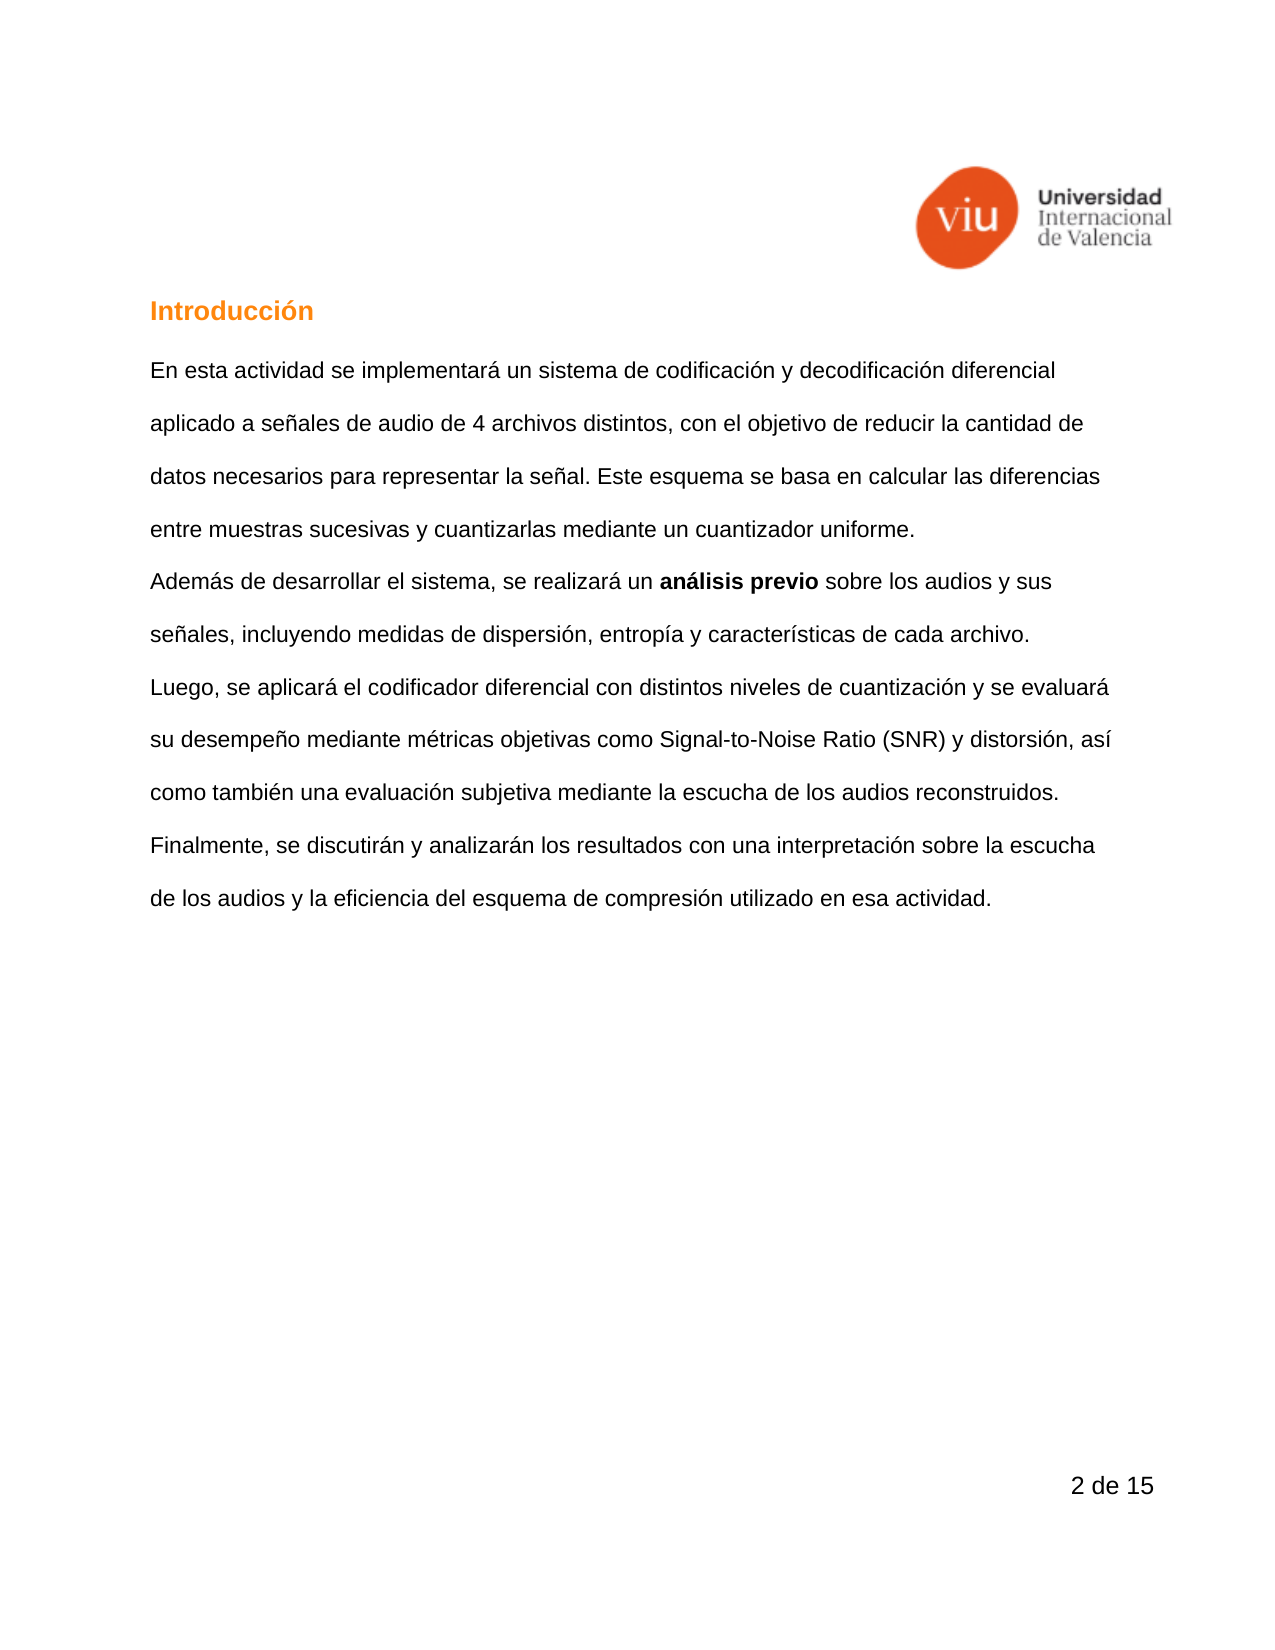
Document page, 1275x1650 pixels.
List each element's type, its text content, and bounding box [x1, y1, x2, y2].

text Introducción [150, 295, 1125, 326]
text Además de desarrollar el sistema, se realizará un análisis previo sobre los audios y sus señales, incluyendo medidas de dispersión, entropía y características de cada archivo. [150, 568, 1125, 647]
text Luego, se aplicará el codificador diferencial con distintos niveles de cuantización y se evaluará su desempeño mediante métricas objetivas como Signal-to-Noise Ratio (SNR) y distorsión, así como también una evaluación subjetiva mediante la escucha de los audios reconstruidos. [150, 674, 1125, 806]
text Finalmente, se discutirán y analizarán los resultados con una interpretación sobre la escucha de los audios y la eficiencia del esquema de compresión utilizado en esa actividad. [150, 832, 1125, 911]
text En esta actividad se implementará un sistema de codificación y decodificación diferencial aplicado a señales de audio de 4 archivos distintos, con el objetivo de reducir la cantidad de datos necesarios para representar la señal. Este esquema se basa en calcular las diferencias entre muestras sucesivas y cuantizarlas mediante un cuantizador uniforme. [150, 357, 1125, 542]
picture [913, 162, 1175, 274]
